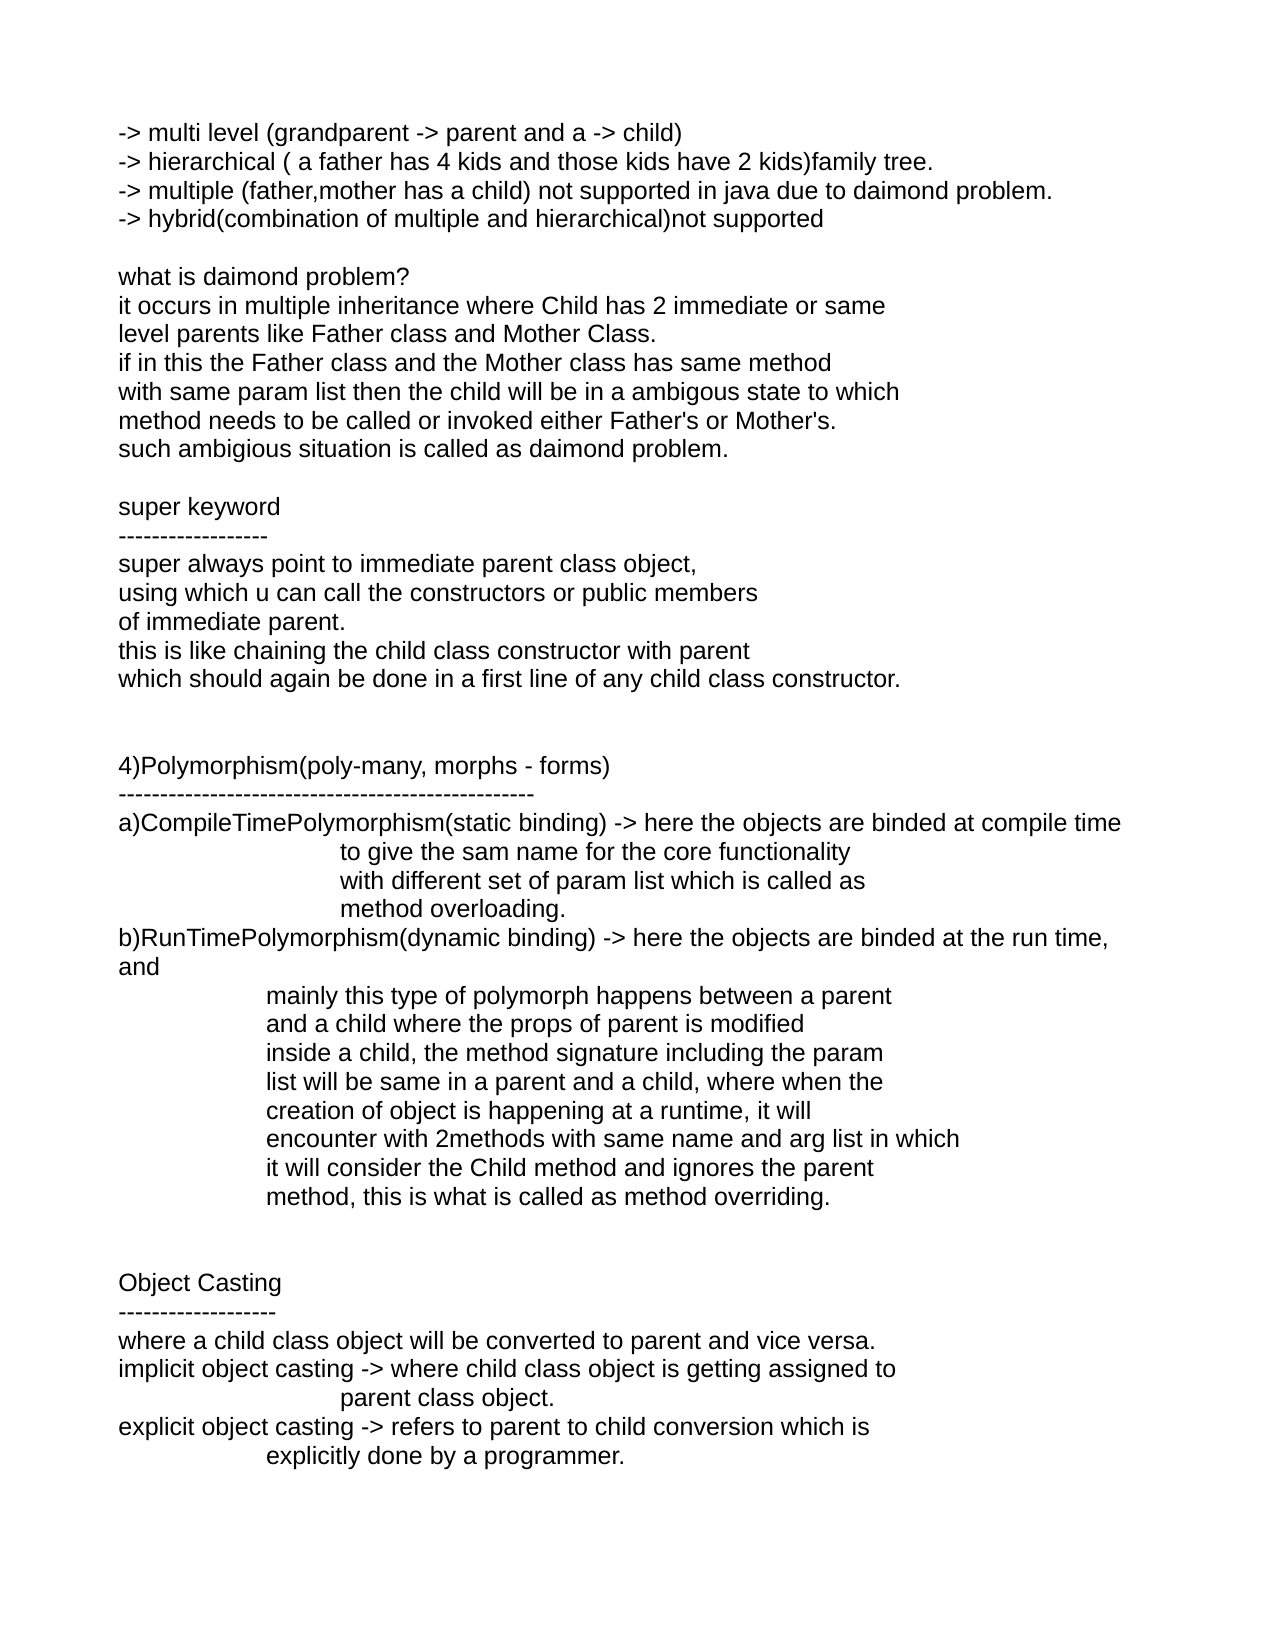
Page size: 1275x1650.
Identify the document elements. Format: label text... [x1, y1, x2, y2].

text -> multi level (grandparent -> parent and a -> child) [118, 118, 1157, 147]
text encounter with 2methods with same name and arg list in which [118, 1124, 1157, 1153]
text -> hybrid(combination of multiple and hierarchical)not supported [118, 204, 1157, 233]
text parent class object. [118, 1383, 1157, 1412]
text b)RunTimePolymorphism(dynamic binding) -> here the objects are binded at the run time, and [118, 923, 1157, 981]
text what is daimond problem? [118, 262, 1157, 291]
text ------------------- [118, 1297, 1157, 1326]
text mainly this type of polymorph happens between a parent [118, 981, 1157, 1009]
text method overloading. [118, 894, 1157, 923]
text such ambigious situation is called as daimond problem. [118, 434, 1157, 463]
text it occurs in multiple inheritance where Child has 2 immediate or same [118, 291, 1157, 319]
text explicitly done by a programmer. [118, 1441, 1157, 1469]
text super always point to immediate parent class object, [118, 549, 1157, 578]
text list will be same in a parent and a child, where when the [118, 1067, 1157, 1096]
text 4)Polymorphism(poly-many, morphs - forms) [118, 751, 1157, 779]
text method, this is what is called as method overriding. [118, 1182, 1157, 1211]
text if in this the Father class and the Mother class has same method [118, 348, 1157, 377]
text using which u can call the constructors or public members [118, 578, 1157, 607]
text where a child class object will be converted to parent and vice versa. [118, 1326, 1157, 1354]
text ------------------ [118, 521, 1157, 549]
text to give the sam name for the core functionality [118, 837, 1157, 866]
text implicit object casting -> where child class object is getting assigned to [118, 1354, 1157, 1383]
text of immediate parent. [118, 607, 1157, 636]
text -> multiple (father,mother has a child) not supported in java due to daimond problem. [118, 176, 1157, 204]
text explicit object casting -> refers to parent to child conversion which is [118, 1412, 1157, 1441]
text this is like chaining the child class constructor with parent [118, 636, 1157, 664]
text Object Casting [118, 1268, 1157, 1297]
text with same param list then the child will be in a ambigous state to which [118, 377, 1157, 406]
text -------------------------------------------------- [118, 779, 1157, 808]
text with different set of param list which is called as [118, 866, 1157, 894]
text which should again be done in a first line of any child class constructor. [118, 664, 1157, 693]
text it will consider the Child method and ignores the parent [118, 1153, 1157, 1182]
text method needs to be called or invoked either Father's or Mother's. [118, 406, 1157, 434]
text super keyword [118, 492, 1157, 521]
text and a child where the props of parent is modified [118, 1009, 1157, 1038]
text level parents like Father class and Mother Class. [118, 319, 1157, 348]
text a)CompileTimePolymorphism(static binding) -> here the objects are binded at compile time [118, 808, 1157, 837]
text -> hierarchical ( a father has 4 kids and those kids have 2 kids)family tree. [118, 147, 1157, 176]
text creation of object is happening at a runtime, it will [118, 1096, 1157, 1124]
text inside a child, the method signature including the param [118, 1038, 1157, 1067]
